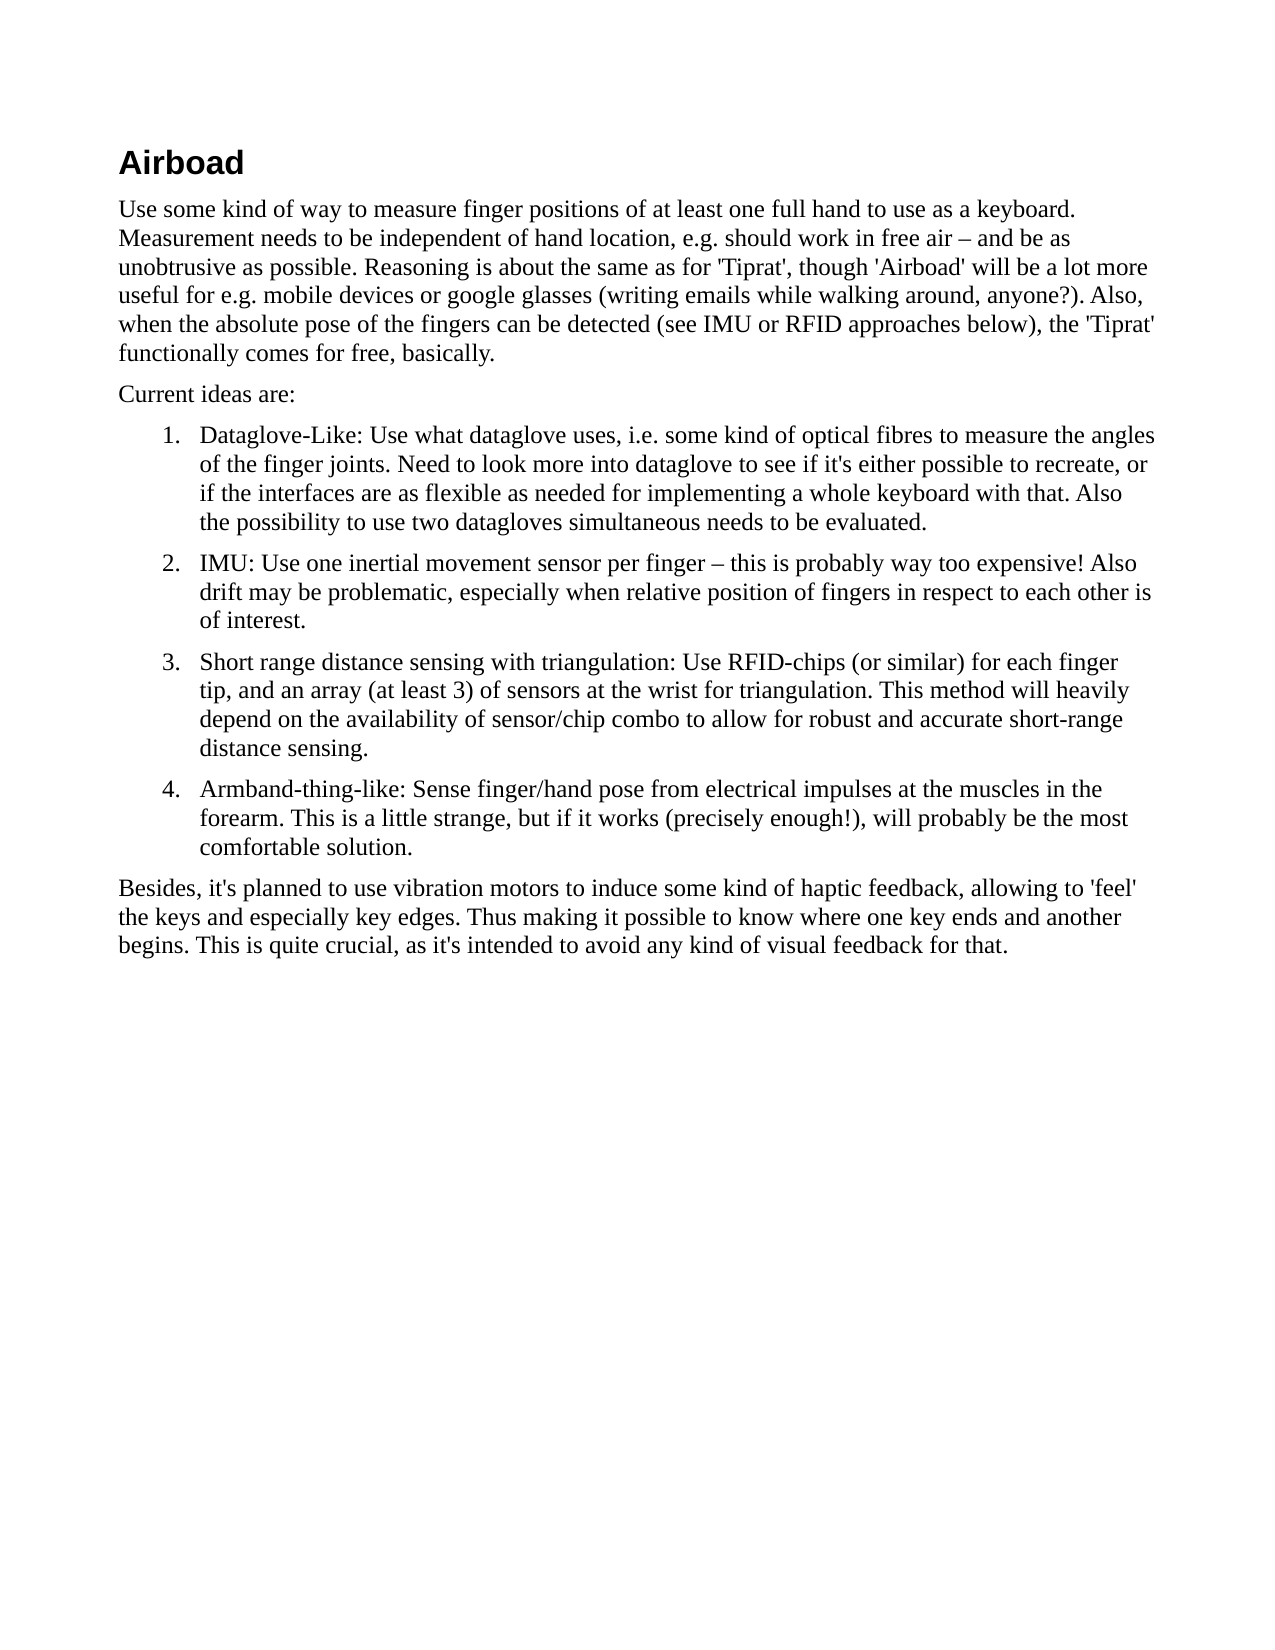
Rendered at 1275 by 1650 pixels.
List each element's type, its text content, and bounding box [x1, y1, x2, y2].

text Besides, it's planned to use vibration motors to induce some kind of haptic feedback, allowing to 'feel' the keys and especially key edges. Thus making it possible to know where one key ends and another begins. This is quite crucial, as it's intended to avoid any kind of visual feedback for that. [118, 873, 1157, 959]
subtitle Airboad [118, 143, 1157, 182]
list Armband-thing-like: Sense finger/hand pose from electrical impulses at the muscles in the forearm. This is a little strange, but if it works (precisely enough!), will probably be the most comfortable solution. [162, 774, 1157, 861]
text Current ideas are: [118, 379, 1157, 408]
list Dataglove-Like: Use what dataglove uses, i.e. some kind of optical fibres to measure the angles of the finger joints. Need to look more into dataglove to see if it's either possible to recreate, or if the interfaces are as flexible as needed for implementing a whole keyboard with that. Also the possibility to use two datagloves simultaneous needs to be evaluated. [162, 421, 1157, 536]
list IMU: Use one inertial movement sensor per finger – this is probably way too expensive! Also drift may be problematic, especially when relative position of fingers in respect to each other is of interest. [162, 548, 1157, 634]
list Short range distance sensing with triangulation: Use RFID-chips (or similar) for each finger tip, and an array (at least 3) of sensors at the wrist for triangulation. This method will heavily depend on the availability of sensor/chip combo to allow for robust and accurate short-range distance sensing. [162, 647, 1157, 762]
text Use some kind of way to measure finger positions of at least one full hand to use as a keyboard. Measurement needs to be independent of hand location, e.g. should work in free air – and be as unobtrusive as possible. Reasoning is about the same as for 'Tiprat', though 'Airboad' will be a lot more useful for e.g. mobile devices or google glasses (writing emails while walking around, anyone?). Also, when the absolute pose of the fingers can be detected (see IMU or RFID approaches below), the 'Tiprat' functionally comes for free, basically. [118, 194, 1157, 367]
